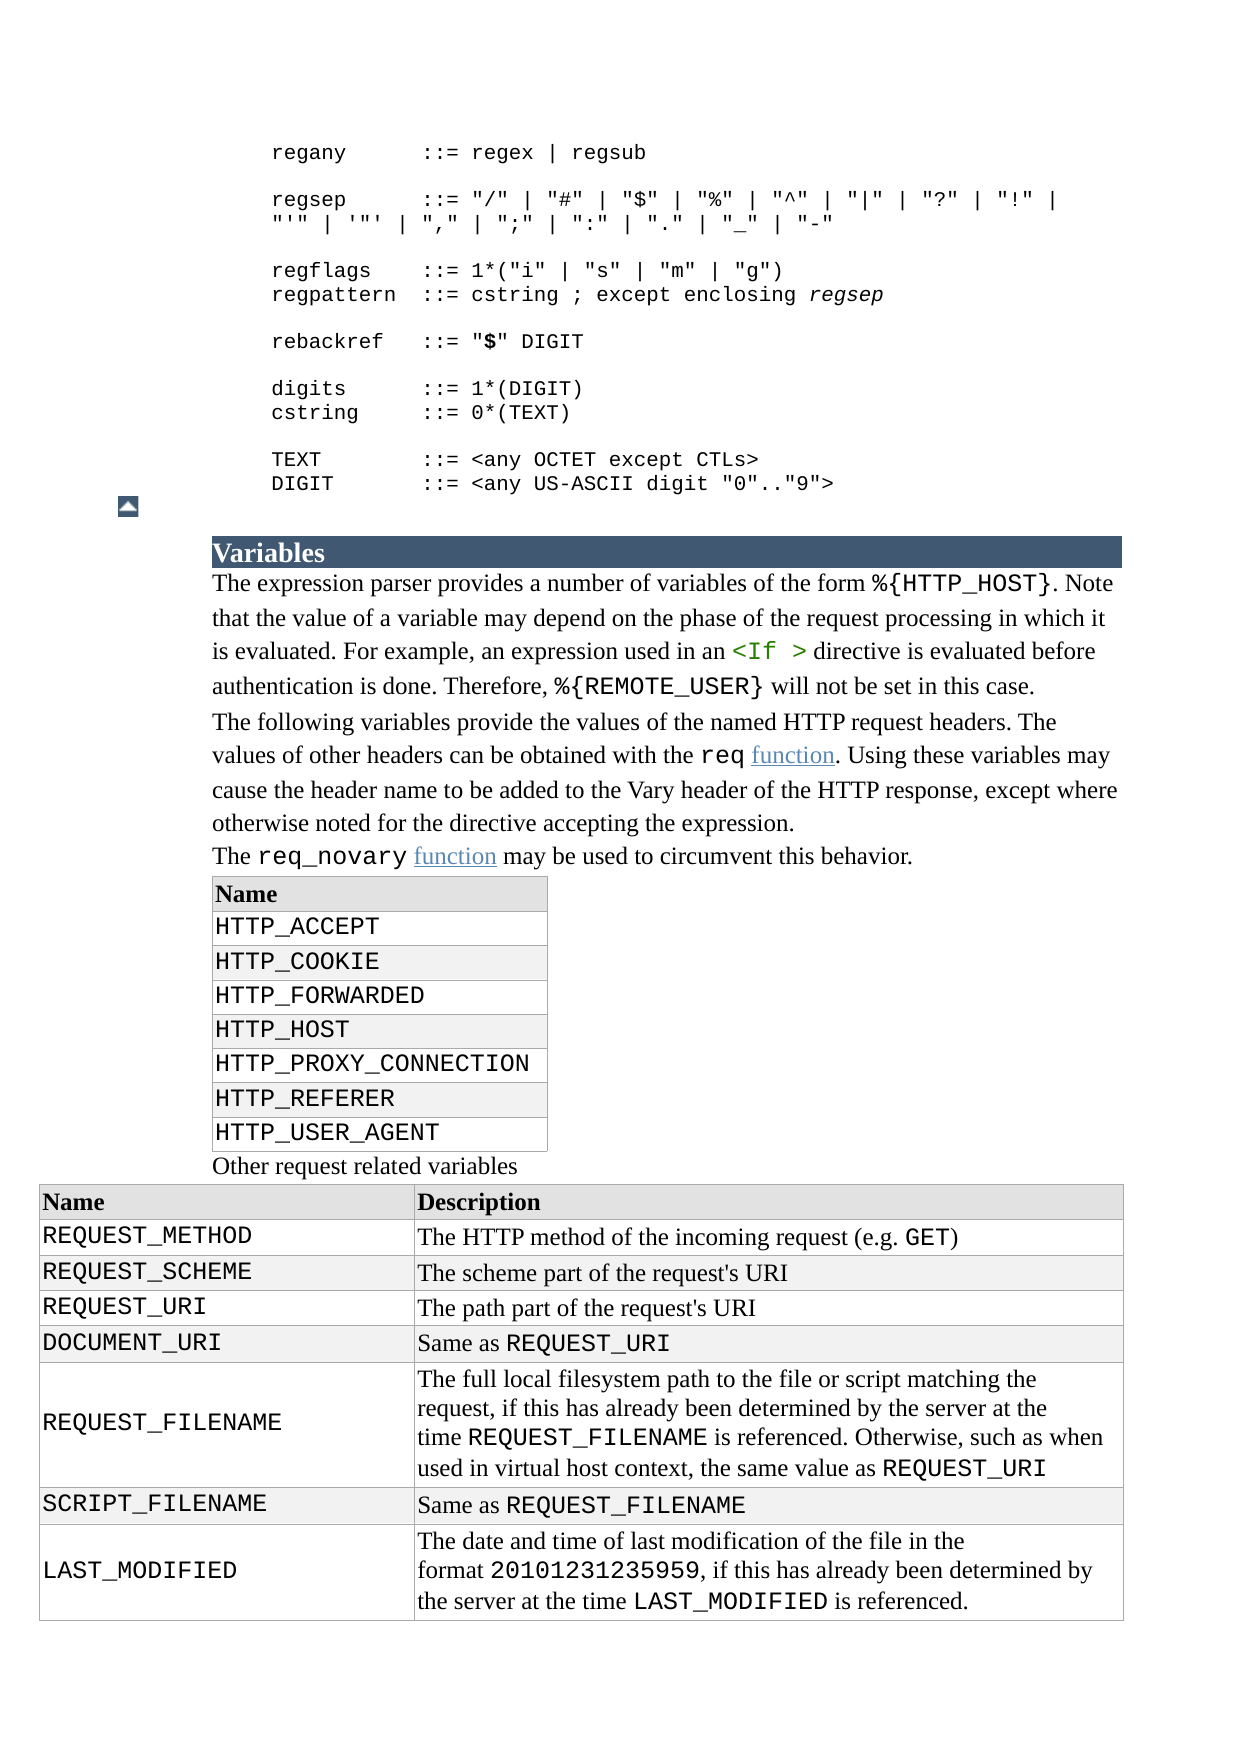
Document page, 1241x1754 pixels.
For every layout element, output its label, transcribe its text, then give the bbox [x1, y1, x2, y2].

table_cell REQUEST_SCHEME [40, 1256, 414, 1290]
text digits ::= 1*(DIGIT) [271, 378, 1063, 402]
table_cell HTTP_PROXY_CONNECTION [213, 1049, 547, 1082]
table_cell HTTP_REFERER [213, 1083, 547, 1117]
text The following variables provide the values of the named HTTP request headers. The values of other headers can be obtained with the req function. Using these variables may cause the header name to be added to the Vary header of the HTTP response, except where otherwise noted for the directive accepting the expression. The req_novary function may be used to circumvent this behavior. [212, 707, 1122, 872]
table_header Description [415, 1185, 1123, 1219]
table_cell REQUEST_METHOD [40, 1220, 414, 1255]
table_cell The scheme part of the request's URI [415, 1256, 1123, 1290]
text cstring ::= 0*(TEXT) [271, 402, 1063, 426]
table_cell The HTTP method of the incoming request (e.g. GET) [415, 1220, 1123, 1255]
table_header Name [213, 877, 547, 911]
table_header Name [40, 1185, 414, 1219]
table_cell The date and time of last modification of the file in the format 20101231235959, if this has already been determined by the server at the time LAST_MODIFIED is referenced. [415, 1525, 1123, 1620]
table_cell REQUEST_FILENAME [40, 1363, 414, 1487]
table_cell DOCUMENT_URI [40, 1326, 414, 1362]
text regflags ::= 1*("i" | "s" | "m" | "g") [271, 260, 1063, 284]
text rebackref ::= "$" DIGIT [271, 331, 1063, 354]
table_cell HTTP_HOST [213, 1015, 547, 1048]
text regpattern ::= cstring ; except enclosing regsep [271, 284, 1063, 307]
text The expression parser provides a number of variables of the form %{HTTP_HOST}. Note that the value of a variable may depend on the phase of the request processing in which it is evaluated. For example, an expression used in an <If > directive is evaluated before authentication is done. Therefore, %{REMOTE_USER} will not be set in this case. [212, 568, 1122, 702]
picture [118, 496, 139, 517]
table_cell The full local filesystem path to the file or script matching the request, if this has already been determined by the server at the time REQUEST_FILENAME is referenced. Otherwise, such as when used in virtual host context, the same value as REQUEST_URI [415, 1363, 1123, 1487]
table_cell SCRIPT_FILENAME [40, 1488, 414, 1523]
table_cell HTTP_COOKIE [213, 946, 547, 979]
table_cell REQUEST_URI [40, 1291, 414, 1325]
table_cell HTTP_FORWARDED [213, 981, 547, 1014]
text TEXT ::= <any OCTET except CTLs> [271, 449, 1063, 473]
table_cell Same as REQUEST_FILENAME [415, 1488, 1123, 1523]
table_cell LAST_MODIFIED [40, 1525, 414, 1620]
subtitle Variables [212, 536, 1122, 568]
text Other request related variables [212, 1151, 1122, 1180]
table_cell Same as REQUEST_URI [415, 1326, 1123, 1362]
table_cell HTTP_ACCEPT [213, 912, 547, 945]
text regany ::= regex | regsub [271, 142, 1063, 165]
table_cell HTTP_USER_AGENT [213, 1118, 547, 1151]
table_cell The path part of the request's URI [415, 1291, 1123, 1325]
text DIGIT ::= <any US-ASCII digit "0".."9"> [271, 473, 1063, 496]
text regsep ::= "/" | "#" | "$" | "%" | "^" | "|" | "?" | "!" | "'" | '"' | "," | ";" | ":" | "." | "_" | "-" [271, 189, 1063, 236]
